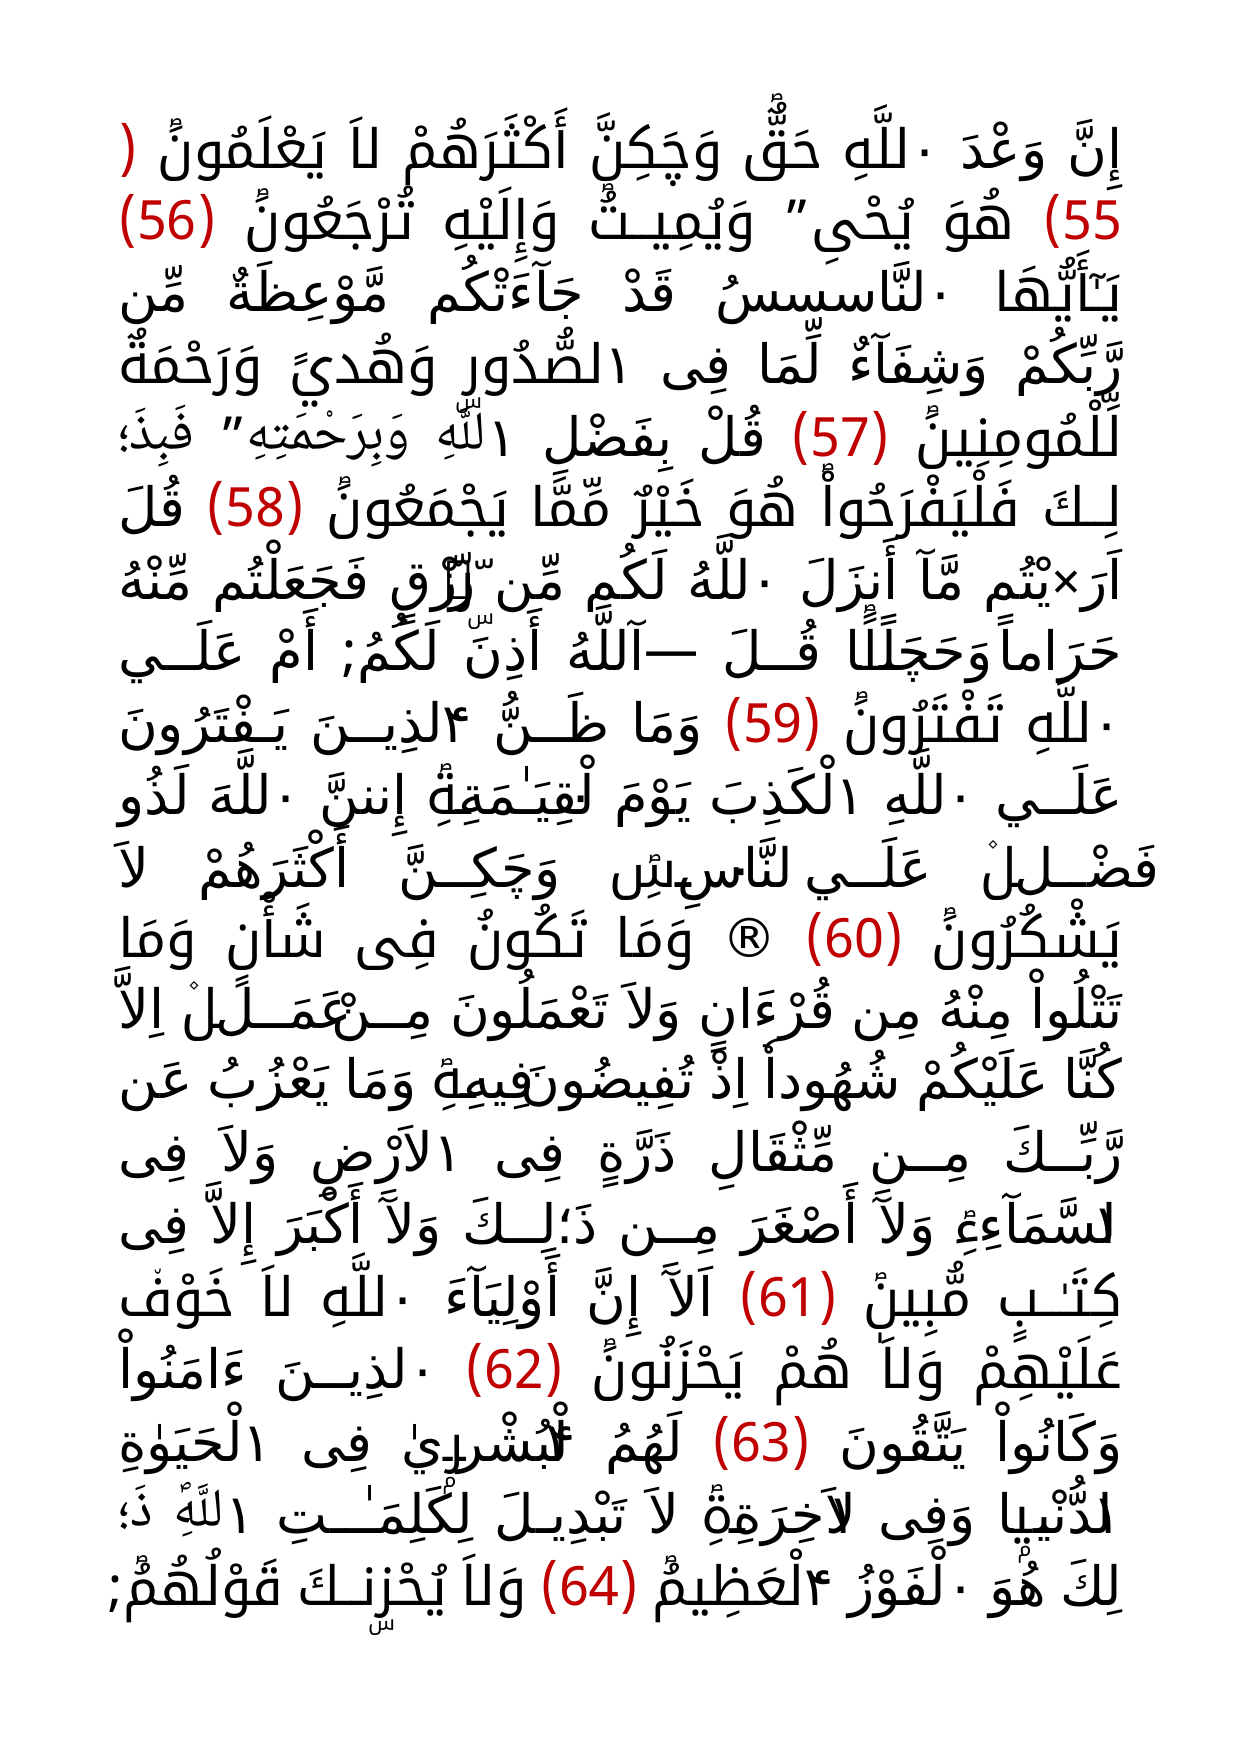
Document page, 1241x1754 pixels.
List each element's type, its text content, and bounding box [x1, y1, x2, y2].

text بِسْمِ ۱للَّهِ ۱لرَّحْمَـٰنِ ۱لرَّحِيمِ أَلَٓرۭؐ تِلْــكَ ءَايَـٰتُ ۴لْكِتَـٰــبِ ۱لْحَكِيمِؐ (1) أَكَانَ لِلنَّاسسسِ عَجَباٗ اَنَ اَوْحَيْنَآ إِلَيٰ رَجُلٍ مِّنْهُمُ; أَنَ اَنذِرۣ ۱لنَّاسَؐ وَبَشِّرۣ ۱لذِيــنَ ءَامَنُوٓاْ أَنَّ لَهُمْ قَدَمَ صِدْققق۫ عِندَ رَبِّهِمْؐ قَالَ ۰لْكَـٰفِرُونَ إِنننَّ هَـٰذَا ڤَسِحْرٌ مُّبِين٘ؐ (2) ® اِنَّ رَبَّكُمُ ۴للَّهُ ۴ﻟ﮲ خَلَــقَ ۰لسَّمَـٰوَ؛تتتِ وَالاَرْضضضَ فِى سِتَّةِ أَيَّامٍ ثُمَّ "سْتَوۭيٰ عَلَــي ۰لْعَرْشِؐ يُدَبِّرُ ۴لاَمْرَؐ مَا مِــن شَفِيعٖ اِلاَّ مِـنۢ بَعْدِ إِذْنِهِؐ” ذَ؛لِكُمُ ۴للَّهُ رَبُّكُمْؐ فَاعْبُدُوهُؐ أَفَلاَ تَذَّكَّرُونَؐ (3) إِلَيْهِ مَرْجِعُكُمْ جَمِيعاًؐ وَعْدَ ۰للَّهِ حَقّاٗؐ اِنَّهُ„ يَبْدَؤُاْ ۴لْخَلْقَ ثُمَّ يُعِيدُهُ„ لِيَجْزۣيَ ۰لذِينَ ءَامَنُواْ وَعَمِلُواْ ۴ڤصَّـٰڤِحَـٰتِ بِالْقِسْطِؐ وَالذِيــنَ كَفَرُواْ لَهُمْ شَرَابببٌ مِّــنْ حَمِيمٍ وَعَذَاببب٘ اَلِيمٛ بِمَا كَانُواْ يَكْفُرُونَؐ (4) هُوَ ۰ﻟ﮲ جَعَــلَ ۰لشَّمْـسَ ضِيَآءً وَالْقَمَرَ نُوراً وَقَدَّرَهُ„ مَنَازۣلَ لِتَعْلَمُواْ عَدَدَ ۰لسِّنِينَ وَالْحِسَابببَؐ مَا خَلَــقَ ۰للَّهُ ذَ؛لِــكَ إِلاَّ بِالْحَقﱢّؐ نُفَصِّــلُ ۴لاَيَـٰتِ لِقَوْمٍ يَعْلَمُونَؐ (5) إِنَّ فِى 'خْتِچَفِ ۱ليْلِ وَالنَّهۭارۣ وَمَا خَلَــقَ ۰للَّهُ فِى ۱لسَّمَـٰوَ؛تتتِ وَالاَرْضضضِ ءَلاَيَـٰتٍ لِّقَوْمٍ يَتَّقُونَؐ (6) إِنننَّ ۰لذِيــنَ لاَ يَرْجُونَ لِقَآءَنَا وَرَضُواْ بِالْحَيَوٰةِ ۱لدُّنْيۭا وَاطْمَأَنُّواْ بِهَا وَالذِينَ هُمْ عَــنَ —ايَـٰتِنَا غَـٰفِلُونَ (7) ٱُوْلَئِــكَ مَأْوۭيٰهُمُ ۴لنَّارُ بِمَا كَانُواْ يَكْسِبُونَؐ (8) إِنَّ ۰لذِيــنَ ءَامَنُواْ وَعَمِلُواْ ۴ڤصَّـٰڤِحَـٰــتِ يَهْدِيهِمْ رَبُّهُم بِإِيمَـٰنِهِمْؐ تَجْرۣى مِــن تَحْتِهِمُ ۴لاَنْهَـٰرُ فِى جَنَّـٰــتِ ۱لنَّعِيمِؐ (9) دَعْوۭيٰهُمْ فِيهَا سُبْحَـٰنَــكَ ۰للَّهُمَّؐ وَتَحِيَّتُهُمْ فِيهَا سَچَمٌؐ وَءَاخِرُ دَعْوۭيٰهُمُ; أَنننۣ ۱لْحَمْدُ لِلهِ رَبببِّ ۱لْعَـٰلَمِينَؐ (10) © وَلَوْ يُعَجِّــلُ ۴للَّهُ لِلنَّاسسسِ ۱لشَّرَّ "سْتِعْجَالَهُم بِالْخَيْرۣ لَقُضِيَ إِلَيْهِمُ; أَجَلُهُمْؐ فَنَذَرُ ۴لذِيــنَ لاَ يَرْجُونَ لِقَآءَنَا فِى طُغْيَـٰنِــهِــمْ يَعْمَهُونَؐ (11) وَإِذَا مَسَّ ۰لِانسَـٰــنَ ۰لضُّرُّ دَعَانَا لِجَنۢبِهِ“ أَوْ قَاعِداٗ اَوْ قَآئِماًؐ فَلَمَّا كَشَفْنَا عَنْهُ ضُرَّهُ„ مَرَّ كَأَن لَّمْ يَدْعُنَآ إِلَيٰ ضُرٍّ مَّسَّهُؐ, كَذَ؛لِــكَ زُيِّــنَ لِلْمُسْرۣفِيــنَ مَا كَانُواْ يَعْمَلُونَؐ (12) وَلَقَدَ اَهْلَكْنَا ۰لْقُرُونَ مِــن قَـبْلِكُمْ لَمَّا ظَلَمُواْ وَجَآءَتْهُمْ رُسُلُهُم بِالْبَيِّنَـٰــتِؐ وَمَا كَانُواْ لِيُومِنُواْؐ كَذَ؛لِــكَ نَجْزۣى ۱لْقَوْمَ ۰ڤْمُجْرۣمِينَؐ (13) ثُمَّ جَعَلْنَـٰكُمْ خَلَئِفَ فِى ۱لاَرْضِ مِنۢ بَعْدِهِمْ لِنَنظُرَ كَيْفَ تَعْمَلُونَؐ (14) وَإِذَا تُتْلۭــيٰ عَلَيْهِمُ; ءَايَاتُنَا بَـيِّنَـٰــتٍ قَالَ ۰لذِيــنَ لاَ يَرْجُونَ لِقَآءَنَا "يــتِ بِقُرْءَانٖ غَيْرۣ هَـٰذَآ أَوْ بَدِّلْهُؐ قُــلْ مَا يَكُونُ لِــيَ أَنُ ۷بَدِّلَهُ„ مِــن تِلْقَآءِىْ نَفْسِيَؐ إِنَ اَتَّبِعُ إِلاَّ مَا يُوحۭــيٰٓ إِلَيَّؐ إِنِّــيَ أَخَافُ إِنننْ عَصَيْــتُ رَبِّى عَذَابببَ يَوْمٖ عَظِيمٍؐ (15) قُل لَّوْ شَآءَ ۰للَّهُ مَا تَلَوْتُهُ„ عَلَيْكُمْ وَلآَ أَدْرۭيٰكُم بِهِؐ” فَقَدْ لَبِثْــتُ فِيكُمْ عُمُراً مِّــن قَـبْلِهِؐ“ أَفَــلاَ تَعْقِلُونَؐ (16) فَمَــنَ اَظْلَمُ مِمَّنِ 'فْتَرۭيٰ عَلَــي ۰للَّهِ كَذِباٗ اَوْ كَذَّبببَ بِـَٔايَـٰتِهِؐ“ إِنَّهُ„ لاَ يُفْلِحُ ۴ڤْمُجْرۣمُونَؐ (17) وَيَعْبُدُونَ مِن دُونِ ۱للَّهِ مَا لاَ يَضُرُّهُمْ وَلاَ يَنفَعُهُمْ وَيَقُولُونَ هَـٰٓؤُلآَءِ شُفَعَـٰٓؤُنَا عِندَ ۰للَّهِؐ قُلَ اَتُنَبِّـُٔونَ ۰للَّهَ بِمَا لاَ يَعْلَمُ فِى ۱لسَّمَـٰوَ؛تِ وَلاَ فِى ۱لاَرْضضضِؐ سُبْحَـٰنَهُ„ وَتَعَـٰلۭيٰ عَمَّا يُشْرۣكُونَؐ (18) ® وَمَا كَانَ ۰لنَّاسسسُ إِلٓاَّ ٱُمَّةً وَ؛حِدَةً فَاخْتَلَفُواْؐ وَلَوْلاَ كَلِمَةٌ سَبَقَتْ مِن رَّبِّكَ لَقُضِيَ بَيْنَهُمْ فِيمَا فِيهِ يَخْتَلِفُونَؐ (19) وَيَقُولُونَ لَوْلآَ ٱُنزۣلَ عَلَيْهِ ءَايَةٌ مِّن رَّبِّهِؐ” فَقُـلِ اِنَّمَا ۰لْغَيْــبُ لِلهِؐ فَانتَظِرُوٓاْؐ إِنِّى مَعَكُم مِّنَ ۰لْمُنتَظِرۣينَؐ (20) وَإِذَآ أَذَقْنَا ۰لنَّاسَ رَحْمَةً مِّـنۢ بَعْدِ ضَرَّآءَ مَسَّتْهُمُ; إِذَا لَهُم مَّكْرٌ فِىٓ ءَايَاتِنَاؐ قُـلِ ۱للَّهُ أَسْرَعُ مَكْراٗؐ اِنَّ رُسُلَنَا يَكْتُبُونَ مَا تَمْكُرُونَؐ (21) هُوَ ۰ﻟ﮲ يُسَيِّرُكُمْ فِى ۱لْبَرّۣ وَاڤْبَحْرۣؐ حَتَّيٰٓ إِذَا كُنتُمْ فِى ۱لْفُلْــكِ وَجَرَيْــنَ بِهِم بِـرۣيحٍ طَيِّبَةٍ وَفَرۣحُواْ بِهَا جَآءَتْهَا رۣيح٘ عَاصِفٌ وَجَآءَهُمُ ۴لْمَوْجُ مِــن كُــلّۣ مَكَانٍ وَظَنُّوٓاْ أَنَّهُمُ; ٱُحِيطَ بِهِمْ دَعَوُاْ ۴للَّهَ مُخْلِصِيــنَ لَهُ ۴لدِّيــنَ لَـــئِـنَ اَنجَيْتَنَا مِــنْ هَـٰذِهِ” لَنَكُونَنَّ مِنَ ۰لشَّـٰكِرۣينَؐ (22) فَلَمَّآ أَنجۭيٰهُمُ; إِذَا هُمْ يَبْغُونَ فِى ۱لاَرْضِ بِغَيْرۣ ۱لْحَــقّۣؐ يَـٰٓأَيُّهَا ۰لنَّاسُ إِنَّمَا بَغْيُكُمْ عَلَــيٰٓ أَنفُسِكُمؐ مَّتَـٰعُ ۴لْحَيَوٰةِ ۱لدُّنْيۭاؐ ثُمَّ إِلَيْنَا مَرْجِعُكُمْ فَنُنَبِّيؖكُم بِمَا كُنتُمْ تَعْمَلُونَؐ (23) إِنَّمَا مَثَــلُ ۴لْحَيَوٰةِ ۱لدُّنْيۭا كَمَآءٖ اَنزَلْنَـٰهُ مِنَ ۰لسَّمَآءِ فَاخْتَلَطَؐ بِهِ” نَبَاتُ ۴لاَرْضضضِ مِمَّا يَاكُــلُ ۴لنَّاسُ وَالاَنْعَـٰمُؐ حَتَّيٰٓ إِذَآ أَخَذَتتتِ ۱لاَرْضُ زُخْرُفَهَا وَازَّيَّنَــتْ وَظَــنَّ أَهْلُهَآ أَنَّهُمْ قَـٰدِرُونَ عَلَيْهَآ أَتۭيٰهَآ أَمْرُنَا لَيْلٗا اَوْ نَهَاراً فَجَعَلْنَـٰهَا حَصِيداً كَأَن لَّمْ تَغْــنَ بِالاَمْسِؐ كَذَ؛لِــكَ نُفَصِّــلُ ۴لاَيَـٰــتِ لِقَوْمٍ يَتَفَكَّرُونَؐ (24) وَاللَّهُ يَدْعُوٓاْ إِلَيٰ دۭارۣ ۱لسَّچَمِ وَيَهْدِى مَـنْ يَّشَآءُ ﹹلَيٰ صِرَ؛طٍ مُّسْتَقِيــمٍؐ (25) ¤ لِّلذِيــنَ أَحْسَنُواْ ۴لْحُسْنۭيٰ وَزۣيَادَةٌؐ وَلاَ يَرْهَقُ وُجُوهَهُمْ قَتَرٌ وَلاَ ذِلَّة٘ؐ ۷وْلَئِــكَ أَصْحَـٰبُ ۴لْجَنَّةِؐ هُمْ فِيهَا خَـٰلِدُونَؐ (26) وَالذِيــنَ كَسَبُواْ ۴لسَّيِّـَٔاتتتِ جَزَآءُ سَيِّيؕةٙ بِمِثْلِهَــا وَتَرْهَقُهُمْ ذِلَّةٌ مَّا لَهُم مِّــنَ ۰للَّهِ مِــنْ عَاصِمٍ كَأَنَّمَآ ٱُغْشِيَــتْ وُجُوهُهُمْ قِطَعاً مِّــنَ ۰ليْــلۣ مُظْلِماٗؐ ۷وْلَئِــكَ أَصْحَـٰــبُ ۴لنّۭارۣ هُمْ فِيهَا خَـٰلِدُونَؐ (27) وَيَوْمَ نَحْشُرُهُمْ جَمِيعاً ثُمَّ نَقُولُ لِلذِيــنَ أَشْرَكُواْ مَكَانَكُمُ; أَنتُمْ وَشُرَكَآؤُكُمْ فَزَيَّلْنَا بَيْنَهُمْؐ وَقَالَ شُرَكَآؤُهُم مَّا كُنتُمُ; إِيَّانَا تَعْبُدُونَؐ (28) فَكَفۭيٰ بِاللَّهِ شَهِيداَۢ بَيْنَنَا وَبَيْنَكُمُ; إِن كُنَّا عَنْ عِبَادَتِكُمْ لَغَـٰفِلِينَؐ (29) هُنَالِــكَ تَبْلُواْ كُلُّ نَفْــسٍ مَّـآ أَسْلَفَتْؐ وَرُدُّوٓاْ إِلَــي ۰للَّهِ مَوْلۭيٰهُمُ ۴لْحَقﱢّؐ وَضَــلَّ عَنْهُم مَّا كَانُواْ يَفْتَرُونَؐ (30) قُلْ مَنْ يَّرْزُقُكُم مِّــنَ ۰لسَّمَآءِ وَالاَرْضضضِؐ أَمَّنْ يَّمْلِــكُ ۴لسَّمْعَ وَالاَبْصَـٰرَ وَمَــنْ يُّخْرۣجُ ۴لْحَيَّ مِــنَ ۰لْمَيِّــتِ وَيُخْرۣجُ ۴لْمَيِّــتَ مِــنَ ۰لْحَيِّ وَمَـنْ يُّدَبِّرُ ۴لاَمْرَؐ فَسَيَقُولُونَ ۰للَّهُؐ فَقُـلَ اَفَلاَ تَتَّقُونَؐ (31) فَذَ؛لِكُمُ ۴للَّهُ رَبُّكُمُ ۴لْحَقُّؐ فَمَاذَا بَعْدَ ۰لْحَقِّ إِلاَّ ۰لضَّچَلُؐ فَأَنّۭــيٰ تُصْرَفُونَؐ (32) كَذَ؛لِــكَ حَقَّــتْ كَلِمَـٰــتُ رَبِّكَ عَلَي ۰لذِيــنَ فَسَقُوٓاْ أَنَّهُمْ لاَ يُومِنُونَؐ (33) قُلْ هَلْ مِن شُرَكَآئِكُم مَّنْ يَّبْدَؤُاْ ۴لْخَلْقَ ثُمَّ يُعِيدُهُؐ, قُـلِ ۱للَّهُ يَبْدَؤُاْ ۴لْخَلْــقَ ثُمَّ يُعِيدُهُؐ, فَأَنّۭيٰ تُوفَكُونَؐ (34) قُلْ هَلْ مِن شُرَكَآئِكُم مَّـنْ يَّهْدِىٓ إِلَي ۰لْحَـقﱢّؐ قُـلِ ۱للَّهُ يَهْدِى ڤِڤْحَــقّۣؐ أَفَمَـنْ يَّهْدِﻯٓ إِلَــي ۰لْحَقِّ أَحَقُّ أَنْ يُّتَّبَعَ أَمَّن لاَّ يَهَدِّځٓ إِلٓاَّ أَنْ يُّهْدۭيٰؐ فَمَا لَكُمْؐ كَيْفَ تَحْكُمُونَؐ (35) وَمَا يَتَّبِعُ أَكْثَرُهُمُ; إِلاَّ ظَنّاٗؐ اِنَّ ۰لظَّــنَّ لاَ يُغْنِى مِنَ ۰لْحَقِّ شَيْــٔاٗؐ اِنننَّ ۰للَّهَ عَلِيمٛ بِمَا يَفْعَلُونَؐ (36) ® وَمَا كَانننَ هَـٰذَا ۰لْقُرْءَانُ أَنننْ يُّـفْتَرۭيٰ مِن دُونِ ۱للَّهِؐ وَچَكِــن تَصْدِيــقَ ۰ﻟـذِى بَيْنَ يَدَيْهِ وَتَفْصِيلَ ۰لْكِتَـٰبِ لاَ رَيْــبَ فِيهِ مِن رَّبِّ ۱لْعَـٰلَمِينَؐ (37) أَمْ يَقُولُونَ "فْتَرۭيٰهُؐ قُلْ فَاتُواْ بِسُورَةٍ مِّثْلِهِؐ” وَادْعُواْ مَـنِ 'سْتَطَعْتُم مِّن دُونِ ۱للَّهِ إِننن كُنتُمْ صَـٰدِقِينَؐ (38) بَلْ كَذَّبُواْ بِمَا لَمْ يُحِيطُواْ بِعِلْمِهِ” وَلَمَّا يَاتِهِمْ تَاوۣيلُهُؐ, كَذَ؛لِــكَ كَذَّبببَ ۰لذِيــنَ مِـن قَبْلِهِمْؐ فَانظُرْ كَيْفَ كَانَ عَـٰقِبَةُ ۴لظَّـٰلِمِينَؐ (39) وَمِنْهُم مَّنْ يُّومِنُ بِهِ” وَمِنْهُم مَّن لاَّ يُومِنُ بِهِؐ” وَرَبُّــكَ أَعْلَمُ بِالْمُفْسِدِينَؐ (40) وَإِن كَذَّبُوكككَ فَقُـل لِّى عَمَلِى وَلَكُمْ عَمَلُكُمُ; أَنتُم بَرۣيٓــُٔونَ مِمَّآ أَعْمَلُ وَأَنَا بَرۣىٓءٌ مِّمَّا تَعْمَلُونَؐ (41) وَمِنْهُم مَّنْ يَّسْتَمِعُونَ إِلَيْكَؐ أَفَأَنــتَ تُسْمِعُ ۴لصُّمَّ وَلَوْ كَانُواْ لاَ يَعْقِلُونَؐ (42) وَمِنْهُم مَّنْ يَّنظُرُ إِلَيْــكَؐ أَفَأَنتَ تَهْدِى ۱لْعُمْيَ وَلَوْ كَانُواْ لاَ يُبْصِرُونَؐ (43) إِنننَّ ۰للَّهَ لاَ يَظْلِمُ ۴لنَّاسَ شَيْـٔاًؐ وَچَكِــنَّ ۰لنَّاسسسَ أَنفُسَهُمْ يَظْلِمُونَؐ (44) وَيَوْمَ نَحْشُرُهُمْ كَأَن لَّمْ يَلْبَثُوٓاْ إِلاَّ سَاعَةً مِّــنَ ۰لنَّهۭارۣ يَتَعَارَفُونَ بَيْنَهُمْؐ قَدْ خَسِرَ ۰لذِيــنَ كَذَّبُواْ بِلِقَآءِ ۱للَّهِ وَمَا كَانُواْ مُهْتَدِينَؐ (45) وَإِمَّا نُرۣيَنَّــكَ بَعْضَ ۰ﻟ﮲ نَعِدُهُمُ; أَوْ نَتَوَفَّيَنَّــكَ فَإِلَيْنَا مَرْجِعُهُمْؐ ثُمَّ ۰للَّهُ شَهِيد٘ عَلَــيٰ مَا يَفْعَلُونَؐ (46) وَلِكُــلّۣ ٱُمَّــةٍ رَّسُولٌؐ فَإِذَا جَآءَ رَسُولُهُمْ قُضِــيَ بَــيْـنَهُم بِالْقِسْطِ وَهُمْ لاَ يُظْلَمُونَؐ (47) وَيَقُولُونَ مَتۭــيٰ هَـٰذَا ۰لْوَعْدُ إِن كُنتُمْ صَـٰدِقِينَؐ (48) © قُــل لٓاَّ أَمْلِكُ لِنَفْسِى ضَرّاً وَلاَ نَفْعاٗ اِلاَّ مَا شَآءَ ۰للَّهُؐ لِكُــلّۣ ٱُمَّـةٖ اَجَل٘ؐ اِذَا جَآءَ اجَلُهُمْ فَلاَ يَسْتَـٰخِرُونَ سَاعَةًؐ وَلاَ يَسْتَقْدِمُونَؐ (49) قُلَ اَرَ×يْتُمُ; إِنَ اَتۭيٰكُمْ عَذَابُهُ„ بَيَـٰتاٗ اَوْ نَهَاراً مَّاذَا يَسْتَعْجِـلُ مِنْهُ ۴ڤْمُجْرۣمُونَؐ (50) أَثُمَّ إِذَا مَا وَقَعَ ءَامَنتُم بِهِؐ“ ءَاچَنَ وَقَدْ كُنتُم بِهِ” تَسْتَعْجِلُونَؐ (51) ثُمَّ قِيلَ لِلذِيــنَ ظَلَمُواْ ذُوقُواْ عَذَابَ ۰لْخُلْدِؐ هَلْ تُجْزَوْنَ إِلاَّ بِمَا كُنتُمْ تَكْسِبُونَؐ (52) وَيَسْتَنۢبِـُٔونَــكَ أَحَقّﹲ هُوَؐ قُلِ اِى وَرَبِّيَ إِنَّهُ„ لَحَقٌّ وَمَآ أَنتُم بِمُعْجِزۣينَؐ (53) وَلَوَ اَنَّ لِكُلِّ نَفْــسٍ ظَلَمَتْ مَا فِى ۱لاَرْضِ لاَفْتَدَتْ بِهِؐ” وَأَسَرُّواْ ۴لنَّدَامَةَ لَمَّا رَأَوُاْ ۴لْعَذَابَ وَقُضِيَ بَيْنَهُم بِالْقِسْطِ وَهُمْ لاَ يُظْلَمُونَؐ (54) أَلآَ إِنننَّ لِلهِ مَا فِى ۱لسَّمَـٰوَ؛تِ وَالاَرْضضضِؐ أَلآَ إِنَّ وَعْدَ ۰للَّهِ حَقٌّؐ وَچَكِنَّ أَكْثَرَهُمْ لاَ يَعْلَمُونَؐ (55) هُوَ يُحْىِ” وَيُمِيــتُؐ وَإِلَيْهِ تُرْجَعُونَؐ (56) يَـٰٓأَيُّهَا ۰لنَّاسسسُ قَدْ جَآءَتْكُم مَّوْعِظَةٌ مِّن رَّبِّكُمْ وَشِفَآءٌ لِّمَا فِى ۱لصُّدُورۣ وَهُديً وَرَحْمَةٌ لِّلْمُومِنِينَؐ (57) قُلْ بِفَضْلِ ۱للَّهِ وَبِرَحْمَتِهِ” فَبِذَ؛لِــكَ فَلْيَفْرَحُواْؐ هُوَ خَيْرٌ مِّمَّا يَجْمَعُونَؐ (58) قُلَ اَرَ×يْتُم مَّآ أَنزَلَ ۰للَّهُ لَكُم مِّن رّۣزْقٍ فَجَعَلْتُم مِّنْهُ حَرَاماً وَحَچَلًؐا قُــلَ —آللَّهُ أَذِنَ لَكُمُ; أَمْ عَلَــي ۰للَّهِ تَفْتَرُونَؐ (59) وَمَا ظَــنُّ ۴لذِيــنَ يَـفْتَرُونَ عَلَــي ۰للَّهِ ۱لْكَذِبَ يَوْمَ ۰لْقِيَـٰمَةِؐ إِنننَّ ۰للَّهَ لَذُو فَضْــل۫ عَلَــي ۰لنَّاسِؐ وَچَكِــنَّ أَكْثَرَهُمْ لاَ يَشْكُرُونَؐ (60) ® وَمَا تَكُونُ فِى شَأْنٍ وَمَا تَتْلُواْ مِنْهُ مِن قُرْءَانٍ وَلاَ تَعْمَلُونَ مِــنْ عَمَــل۫ اِلاَّ كُنَّا عَلَيْكُمْ شُهُوداٗ اِذْ تُفِيضُونَ فِيهِؐ وَمَا يَعْزُبُ عَن رَّبِّــكَ مِــن مِّثْقَالِ ذَرَّةٍ فِى ۱لاَرْضِ وَلاَ فِى ۱لسَّمَآءِؐ وَلآَ أَصْغَرَ مِــن ذَ؛لِــكَ وَلآَ أَكْبَرَ إِلاَّ فِى كِتَـٰــبٍ مُّبِينٖؐ (61) اَلآَ إِنَّ أَوْلِيَآءَ ۰للَّهِ لاَ خَوْف٘ عَلَيْهِمْ وَلاَ هُمْ يَحْزَنُونَؐ (62) ۰لذِيــنَ ءَامَنُواْ وَكَانُواْ يَتَّقُونَ (63) لَهُمُ ۴لْبُشْرۭيٰ فِى ۱لْحَيَوٰةِ ۱لدُّنْيۭا وَفِى ۱لاَخِرَةِؐ لاَ تَبْدِيـلَ لِكَلِمَـٰــتِ ۱للَّهِؐ ذَ؛لِكَ هُوَ ۰لْفَوْزُ ۴لْعَظِيمُؐ (64) وَلاَ يُحْزۣنــكَ قَوْلُهُمُؐ; إِنَّ ۰لْعِزَّةَ لِلهِ جَمِيعاٗؐ هُوَ ۰لسَّمِيعُ ۴لْعَلِيمُؐ (65) أَلآَ إِنننَّ لِلهِ مَـن فِى ۱لسَّمَـٰوَ؛تتتِ وَمَـن فِى ۱لاَرْضِؐ وَمَا يَتَّبِعُ ۴لذِيــنَ يَدْعُونَ مِن دُونِ ۱للَّهِ شُرَكَآءَؐ اۭنْ يَّتَّبِعُونَ إِلاَّ ۰لظَّنَّؐ وَإِنْ هُمُ; إِلاَّ يَخْرُصُونَؐ (66) هُوَ ۰ﻟ﮲ جَعَــلَ لَكُمُ ۴ليْـلَ لِتَسْكُنُواْ فِيهِ وَالنَّهَارَ مُبْصِراٗؐ اِنَّ فِى ذَ؛لِــكَ ءَلاَيَـٰــتٍ لِّقَوْمٍ يَسْمَعُونَؐ (67) قَالُواْ èتَّخَذَ ۰للَّهُ وَلَداًؐ سُبْحَـٰنَهُؐ, هُوَ ۰لْغَنِيُّؐ لَهُ„ مَا فِى ۱لسَّمَـٰوَ؛تِ وَمَا فِى ۱لاَرْضِؐ إِنْ عِندَكُم مِّــن سُلْطَـٰــنٙ بِهَـٰذَآؐ أَتَقُولُونَ عَلَــي ۰للَّهِ مَا لاَ تَعْلَمُونَؐ (68) قُـلِ اِنَّ ۰لذِينَ يَفْتَرُونَ عَلَــي ۰للَّهِ ۱لْكَذِبببَ لاَ يُفْڤِحُونَؐ (69) مَتَـٰعٌ فِى ۱لدُّنْيۭاؐ ثُمَّ إِلَيْنَا مَرْجِعُهُمْ ثُمَّ نُذِيقُهُمُ ۴لْعَذَابببَ ۰لشَّدِيدَ بِمَا كَانُواْ يَكْفُرُونَؐ (70) ¥ وَاتْــلُ عَلَيْهِمْ نَبَأَ نُوحٖ اِذْ قَالَ لِقَوْمِهِ” يَـٰقَوْمِ إِننن كَانَ كَبُرَ عَلَيْكُم مَّقَامِى وَتَذْكِيرۣى بِـَٔايَـٰــتِ ۱للَّهِ فَعَلَــي ۰للَّهِ تَوَكَّلْــتُؐ فَأَجْمِعُوٓاْ أَمْرَكُمْ وَشُرَكَآءَكُمْؐ ثُمَّ لاَ يَكُــنَ اَمْرُكُمْ عَلَيْكُمْ غُمَّةًؐ ثُمَّ "قْضُوٓاْ إِلَيَّ وَلاَ تُنظِرُونِؐ (71) فَإِن تَوَلَّيْتُمْ فَمَا سَأَلْتُكُم مِّنَ اَجْرٖؐ اِنَ اَجْرۣيَ إِلاَّ عَلَــي ۰للَّهِؐ وَٱُمِرْتتتُ أَنَ اَكُونَ مِــنَ ۰لْمُسْلِمِينَؐ (72) فَكَذَّبُوهُ فَنَجَّيْنَـٰهُ وَمَــن مَّعَهُ„ فِى ۱لْفُلْكِ وَجَعَلْنَـٰهُمْ خَلَئِفَؐ وَأَغْرَقْنَا ۰لذِيــنَ كَذَّبُواْ بِـَٔايَـٰتِنَــاؐ فَانظُرْ كَيْفَ كَانَ عَـٰقِبَةُ ۴لْمُنذَرۣينَؐ (73) ثُمَّ بَعَثْنَا مِنۢ بَعْدِهِ” رُسُلٗا اِلَيٰ قَوْمِهِمْ فَجَآءُوهُم بِالْبَيِّنَـٰــتِ فَمَا كَانُواْ لِيُومِنُواْ بِمَا كَذَّبُواْ بِهِ” مِــن قَبْــلُؐ كَذَ؛لِــكَ نَطْبَعُ عَلَيٰ قُلُوبِ ۱لْمُعْتَدِينَؐ (74) ثُمَّ بَعَثْنَا مِـنۢ بَعْدِهِم مُّوسۭيٰ وَهَـٰرُونَ إِلَيٰ فِرْعَوْنَ وَمَلْاَئِهِ” بِـَٔايَـٰتِنَا فَاسْتَكْبَرُواْ وَكَانُواْ قَوْماً مُّجْرۣمِينَؐ (75) فَلَمَّا جَآءَهُمُ ۴لْحَـقُّ مِـنْ عِندِنَا قَالُوٓاْ إِنننَّ هَـٰذَا ڤَسِحْرٌ مُّبِينٌؐ (76) قَالَ مُوسۭــيٰٓ أَتَقُولُونَ ڤِڤْحَــقّۣ لَمَّا جَآءَكُمُؐ; أَسِحْر٘ هَـٰذَاؐ وَلاَ يُفْلِحُ ۴ڤسَّـٰحِرُونَؐ (77) قَالُوٓاْ أَجِيؔتَنَا لِتَلْفِتَنَا عَمَّا وَجَدْنَا عَلَيْهِ ءَابَآءَنَا وَتَكُونَ لَكُمَا ۰لْكِبْرۣيَآءُ فِى ۱لاَرْضِ وَمَا نَحْــنُ لَكُمَا بِمُومِنِينَؐ (78) وَقَالَ فِرْعَوْنُ èيتُونِى بِكُلِّ سَـٰحِر۫ عَلِيمٍؐ (79) فَلَمَّا جَآءَ ۰ڤسَّحَرَةُ قَالَ لَهُم مُّوسۭيٰٓ أَلْقُواْ مَآ أَنتُم مُّلْقُونَؐ (80) فَلَمَّآ أَلْقَوْاْ قَالَ مُوسۭــيٰ مَا جِيؔتُم بِهِ ۱ڤسِّحْرُؐ إِنننَّ ۰للَّهَ سَيُبْطِلُهُؐ; إِنننَّ ۰للَّهَ لاَ يُصْلِحُ عَمَــلَ ۰لْمُفْسِدِينَؐ (81) وَيُحِــقُّ ۴للَّهُ ۴لْحَـقَّ بِكَلِمَـٰتِهِ” وَلَوْ كَرۣهَ ۰ڤْمُجْرۣمُونَؐ (82) [118, 118, 1122, 1628]
